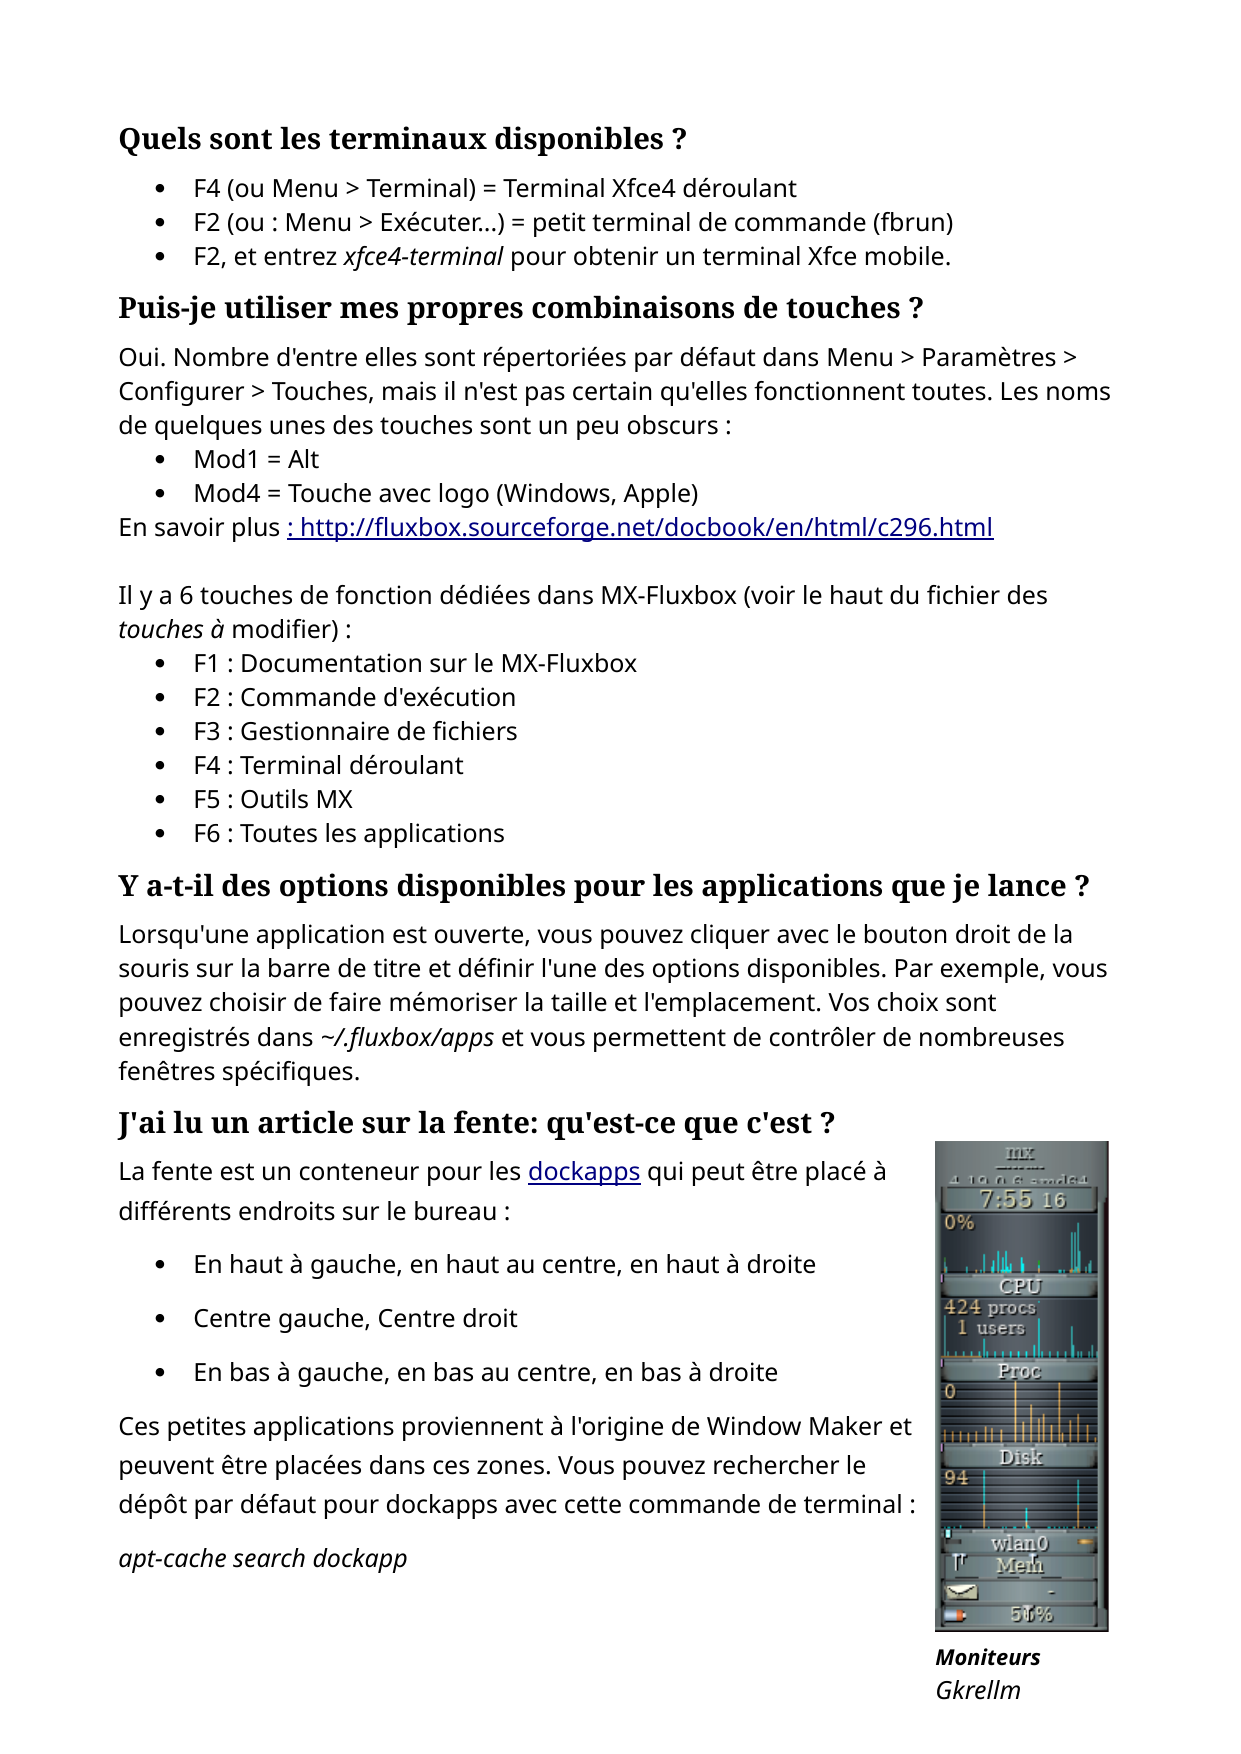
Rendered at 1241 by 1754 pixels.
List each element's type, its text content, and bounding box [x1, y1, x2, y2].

list F4 (ou Menu > Terminal) = Terminal Xfce4 déroulant [156, 170, 1122, 204]
text Lorsqu'une application est ouverte, vous pouvez cliquer avec le bouton droit de la souris sur la barre de titre et définir l'une des options disponibles. Par exemple, vous pouvez choisir de faire mémoriser la taille et l'emplacement. Vos choix sont enregistrés dans ~/.fluxbox/apps et vous permettent de contrôler de nombreuses fenêtres spécifiques. [118, 917, 1122, 1087]
list F3 : Gestionnaire de fichiers [156, 714, 1122, 748]
list En bas à gauche, en bas au centre, en bas à droite [156, 1354, 935, 1388]
list Centre gauche, Centre droit [156, 1301, 935, 1335]
list F6 : Toutes les applications [156, 816, 1122, 850]
subtitle Puis-je utiliser mes propres combinaisons de touches ? [118, 287, 1122, 327]
text En savoir plus : http://fluxbox.sourceforge.net/docbook/en/html/c296.html [118, 509, 1122, 544]
list GkrellmGkr Moniteurs Gkrellm [935, 1632, 1109, 1707]
subtitle J'ai lu un article sur la fente: qu'est-ce que c'est ? [118, 1102, 1122, 1142]
text Ces petites applications proviennent à l'origine de Window Maker et peuvent être placées dans ces zones. Vous pouvez rechercher le dépôt par défaut pour dockapps avec cette commande de terminal : [118, 1408, 935, 1521]
text Il y a 6 touches de fonction dédiées dans MX-Fluxbox (voir le haut du fichier des touches à modifier) : [118, 578, 1122, 646]
picture [935, 1141, 1109, 1632]
list En haut à gauche, en haut au centre, en haut à droite [156, 1247, 935, 1281]
text Oui. Nombre d'entre elles sont répertoriées par défaut dans Menu > Paramètres > Configurer > Touches, mais il n'est pas certain qu'elles fonctionnent toutes. Les noms de quelques unes des touches sont un peu obscurs : [118, 339, 1122, 441]
text apt-cache search dockapp [118, 1540, 935, 1574]
subtitle Y a-t-il des options disponibles pour les applications que je lance ? [118, 865, 1122, 904]
list F4 : Terminal déroulant [156, 748, 1122, 782]
subtitle Quels sont les terminaux disponibles ? [118, 118, 1122, 158]
list F2 (ou : Menu > Exécuter...) = petit terminal de commande (fbrun) [156, 204, 1122, 238]
list F1 : Documentation sur le MX-Fluxbox [156, 646, 1122, 680]
list F5 : Outils MX [156, 782, 1122, 816]
list Mod1 = Alt [156, 441, 1122, 476]
list Mod4 = Touche avec logo (Windows, Apple) [156, 476, 1122, 509]
list F2 : Commande d'exécution [156, 680, 1122, 714]
text La fente est un conteneur pour les dockapps qui peut être placé à différents endroits sur le bureau : [118, 1154, 935, 1227]
list F2, et entrez xfce4-terminal pour obtenir un terminal Xfce mobile. [156, 238, 1122, 272]
